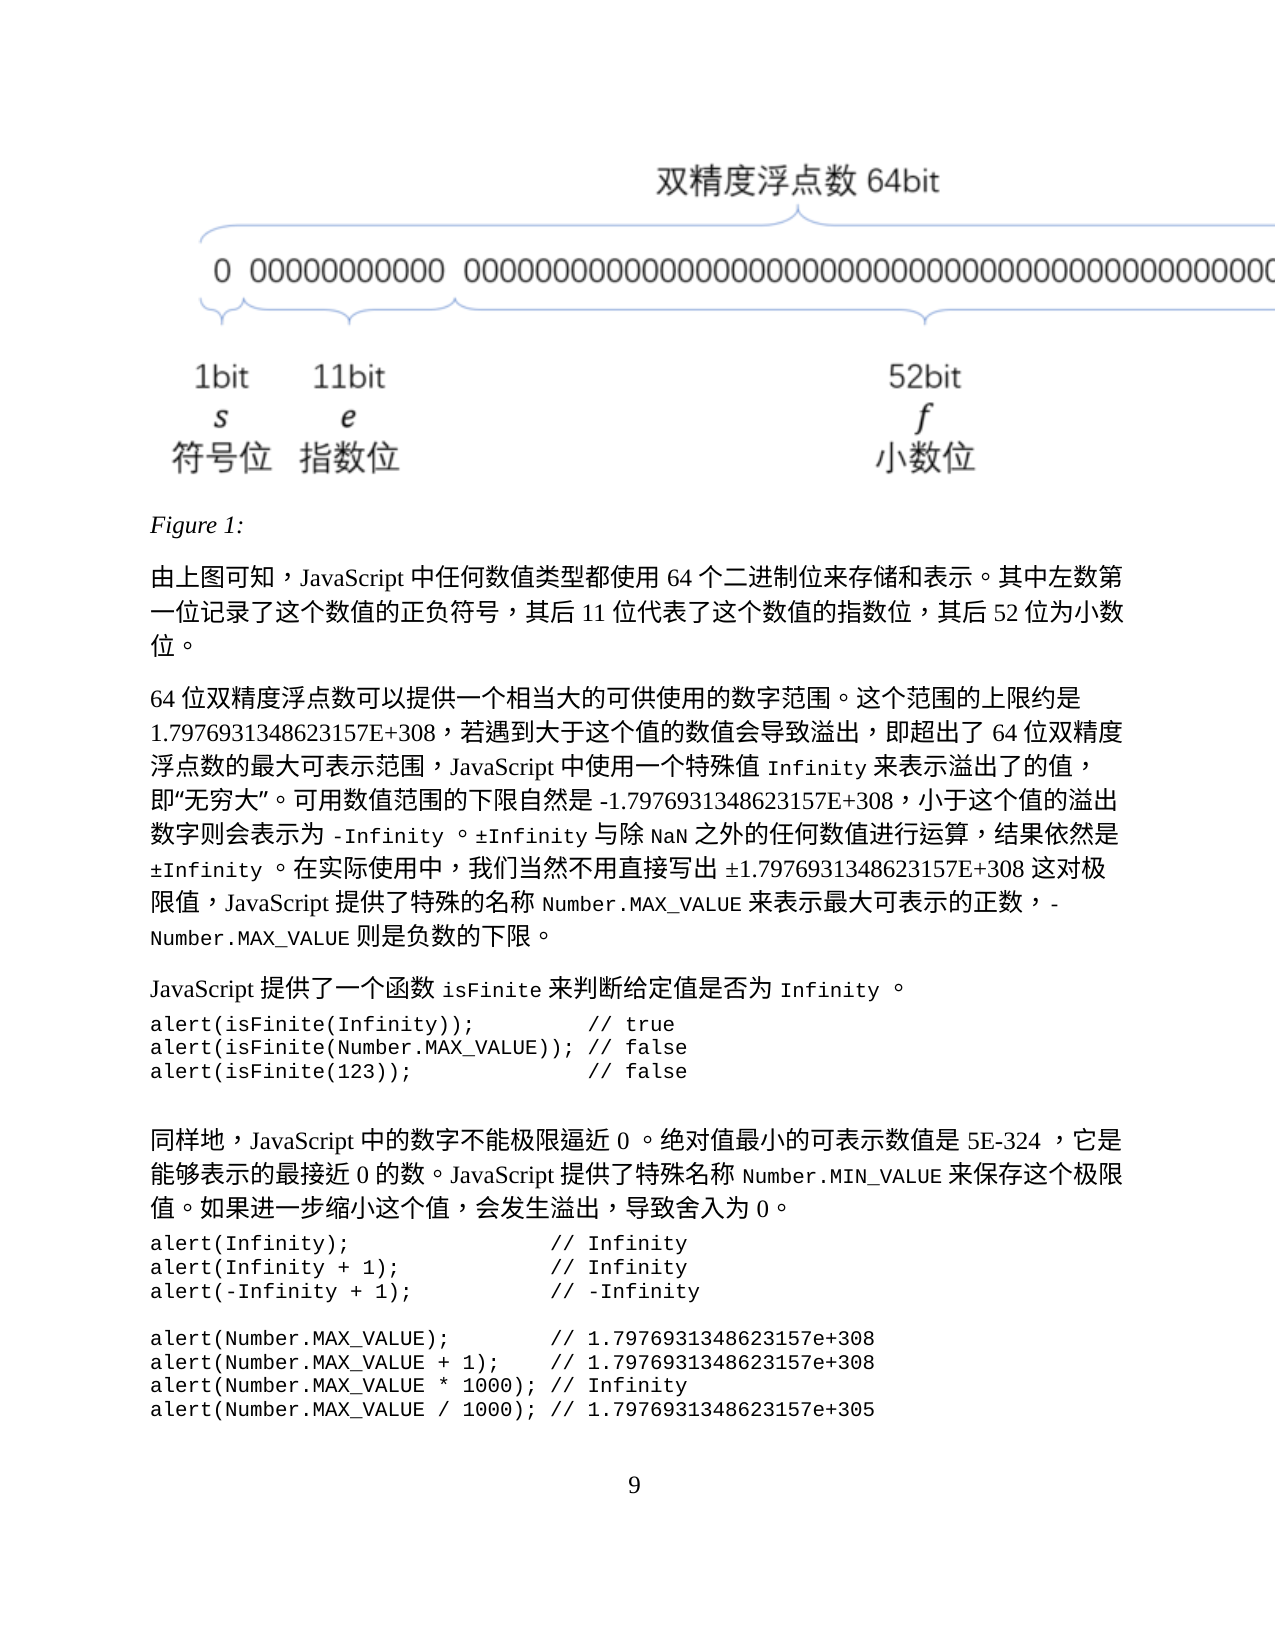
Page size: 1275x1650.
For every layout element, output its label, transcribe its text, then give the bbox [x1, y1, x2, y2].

text alert(isFinite(Number.MAX_VALUE)); // false [150, 1037, 1125, 1061]
text 由上图可知，JavaScript 中任何数值类型都使用 64 个二进制位来存储和表示。其中左数第一位记录了这个数值的正负符号，其后 11 位代表了这个数值的指数位，其后 52 位为小数位。 [150, 560, 1125, 662]
text 同样地，JavaScript 中的数字不能极限逼近 0 。绝对值最小的可表示数值是 5E-324 ，它是能够表示的最接近 0 的数。JavaScript 提供了特殊名称 Number.MIN_VALUE 来保存这个极限值。如果进一步缩小这个值，会发生溢出，导致舍入为 0。 [150, 1122, 1125, 1224]
text alert(Infinity); // Infinity [150, 1233, 1125, 1257]
text alert(Number.MAX_VALUE * 1000); // Infinity [150, 1375, 1125, 1399]
text alert(isFinite(123)); // false [150, 1061, 1125, 1084]
picture [150, 150, 1275, 498]
text Figure 1: [150, 510, 1125, 539]
text alert(Infinity + 1); // Infinity [150, 1257, 1125, 1281]
text JavaScript 提供了一个函数 isFinite 来判断给定值是否为 Infinity 。 [150, 971, 1125, 1005]
text alert(-Infinity + 1); // -Infinity [150, 1281, 1125, 1304]
text alert(Number.MAX_VALUE / 1000); // 1.7976931348623157e+305 [150, 1399, 1125, 1423]
text alert(Number.MAX_VALUE + 1); // 1.7976931348623157e+308 [150, 1352, 1125, 1375]
text alert(isFinite(Infinity)); // true [150, 1014, 1125, 1037]
text alert(Number.MAX_VALUE); // 1.7976931348623157e+308 [150, 1328, 1125, 1352]
text 64 位双精度浮点数可以提供一个相当大的可供使用的数字范围。这个范围的上限约是 1.7976931348623157E+308，若遇到大于这个值的数值会导致溢出，即超出了 64 位双精度浮点数的最大可表示范围，JavaScript 中使用一个特殊值 Infinity 来表示溢出了的值，即“无穷大”。可用数值范围的下限自然是 -1.7976931348623157E+308，小于这个值的溢出数字则会表示为 -Infinity 。±Infinity 与除 NaN 之外的任何数值进行运算，结果依然是 ±Infinity 。在实际使用中，我们当然不用直接写出 ±1.7976931348623157E+308 这对极限值，JavaScript 提供了特殊的名称 Number.MAX_VALUE 来表示最大可表示的正数，-Number.MAX_VALUE 则是负数的下限。 [150, 680, 1125, 953]
